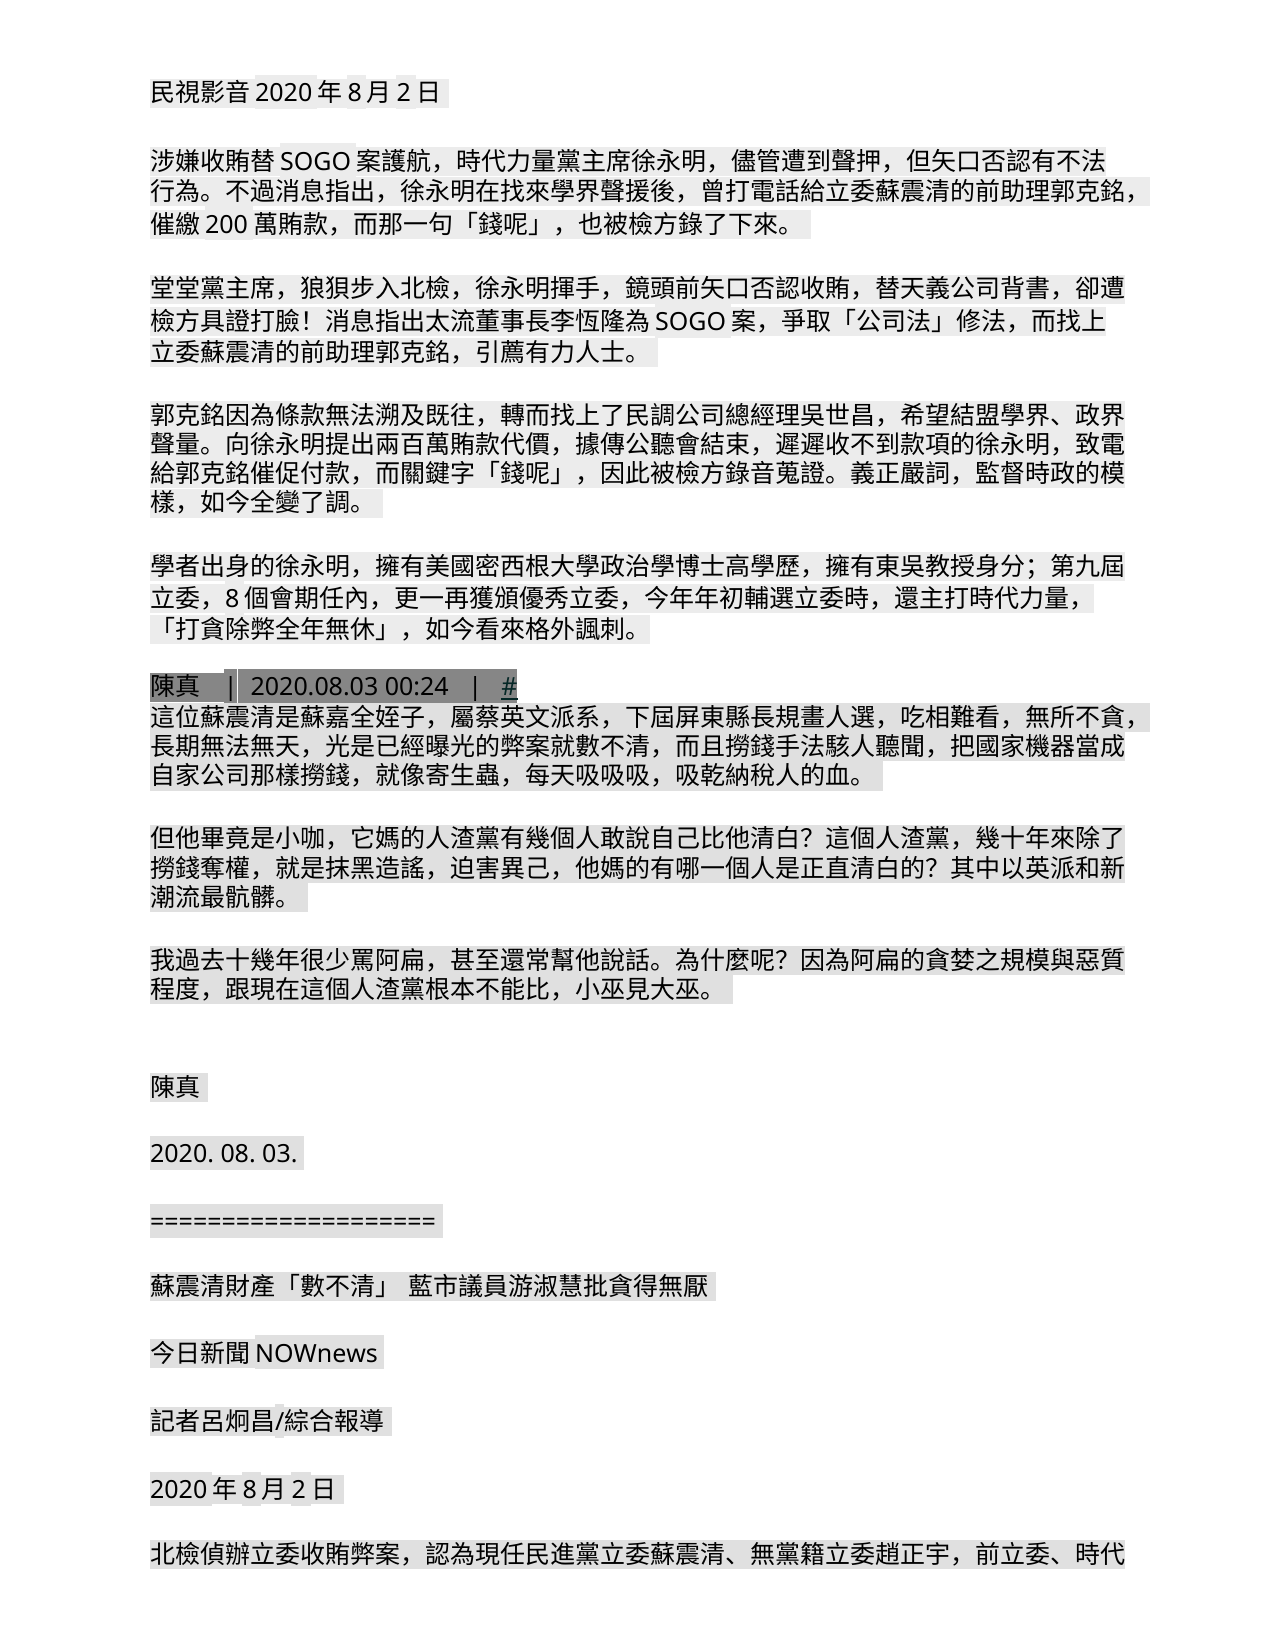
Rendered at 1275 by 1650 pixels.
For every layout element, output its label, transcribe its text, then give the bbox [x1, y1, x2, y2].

text 陳真 | 2020.08.03 00:24 | # [150, 669, 1125, 703]
text 這位蘇震清是蘇嘉全姪子，屬蔡英文派系，下屆屏東縣長規畫人選，吃相難看，無所不貪，長期無法無天，光是已經曝光的弊案就數不清，而且撈錢手法駭人聽聞，把國家機器當成自家公司那樣撈錢，就像寄生蟲，每天吸吸吸，吸乾納稅人的血。 但他畢竟是小咖，它媽的人渣黨有幾個人敢說自己比他清白？這個人渣黨，幾十年來除了撈錢奪權，就是抹黑造謠，迫害異己，他媽的有哪一個人是正直清白的？其中以英派和新潮流最骯髒。 我過去十幾年很少罵阿扁，甚至還常幫他說話。為什麼呢？因為阿扁的貪婪之規模與惡質程度，跟現在這個人渣黨根本不能比，小巫見大巫。 陳真 2020. 08. 03. ==================== 蘇震清財產「數不清」 藍市議員游淑慧批貪得無厭 今日新聞NOWnews 記者呂炯昌/綜合報導 2020年8月2日 北檢偵辦立委收賄弊案，認為現任民進黨立委蘇震清、無黨籍立委趙正宇，前立委、時代力量黨主席徐永明、國民黨立委廖國棟、陳超明等涉嫌收賄，且有勾串、逃亡之虞，昨（1）日向法院聲請羈押禁見。國民黨台北市議員通批蘇震清「貪得無厭」。 台北市議員游淑慧透過臉書表示，蘇（數）不清的財產，自家財產破2億，幹嘛去借2千萬？朝野立委集體涉貪案，被控行賄的太流公司前董事長李恆隆向媒體表示，給民進黨立委蘇震清的兩千萬是「借貸」。她質疑，蘇震清需要跟李借2000萬？ 游淑慧表示，蘇震清去（108）年的財產申報，人家光是「名下」財產，土地就8000坪、銀行現金2200餘萬、手中「被發現」的持股，光票面價值都1億6千萬，「自己的財產都蘇（數）不清了，為何需要借2000萬？」 游淑慧表示，蘇震清不只名下財產，他還寄放財產！去年廖婉汝委員就曾揭露，蘇震清之前的公職人員財產申報中，完全沒有投資事業的申報事項，直至去年誠美材案爆發後，他將持股「偷放委託他人代持」才曝光，去年11月18日，蘇震清才趕快補申報財產。 游淑慧諷刺說，連帶也讓人知道蘇震清原來是股神，居然炒股26天淨賺3千萬元，只是不禁讓人好奇，蘇震清還有多少財產是「寄放」在別人家？ [150, 703, 1125, 1569]
text 這些尾巴黨，沒有一個善類。好話說盡，壞事做絕。 陳真 2020. 08. 03. =================== 諷刺！催繳200萬賄款 徐永明一句「錢呢」打翻清廉形象 民視影音2020年8月2日 涉嫌收賄替SOGO案護航，時代力量黨主席徐永明，儘管遭到聲押，但矢口否認有不法行為。不過消息指出，徐永明在找來學界聲援後，曾打電話給立委蘇震清的前助理郭克銘，催繳200萬賄款，而那一句「錢呢」，也被檢方錄了下來。 堂堂黨主席，狼狽步入北檢，徐永明揮手，鏡頭前矢口否認收賄，替天義公司背書，卻遭檢方具證打臉！消息指出太流董事長李恆隆為SOGO案，爭取「公司法」修法，而找上立委蘇震清的前助理郭克銘，引薦有力人士。 郭克銘因為條款無法溯及既往，轉而找上了民調公司總經理吳世昌，希望結盟學界、政界聲量。向徐永明提出兩百萬賄款代價，據傳公聽會結束，遲遲收不到款項的徐永明，致電給郭克銘催促付款，而關鍵字「錢呢」，因此被檢方錄音蒐證。義正嚴詞，監督時政的模樣，如今全變了調。 學者出身的徐永明，擁有美國密西根大學政治學博士高學歷，擁有東吳教授身分；第九屆立委，8個會期任內，更一再獲頒優秀立委，今年年初輔選立委時，還主打時代力量，「打貪除弊全年無休」，如今看來格外諷刺。 [150, 75, 1125, 644]
